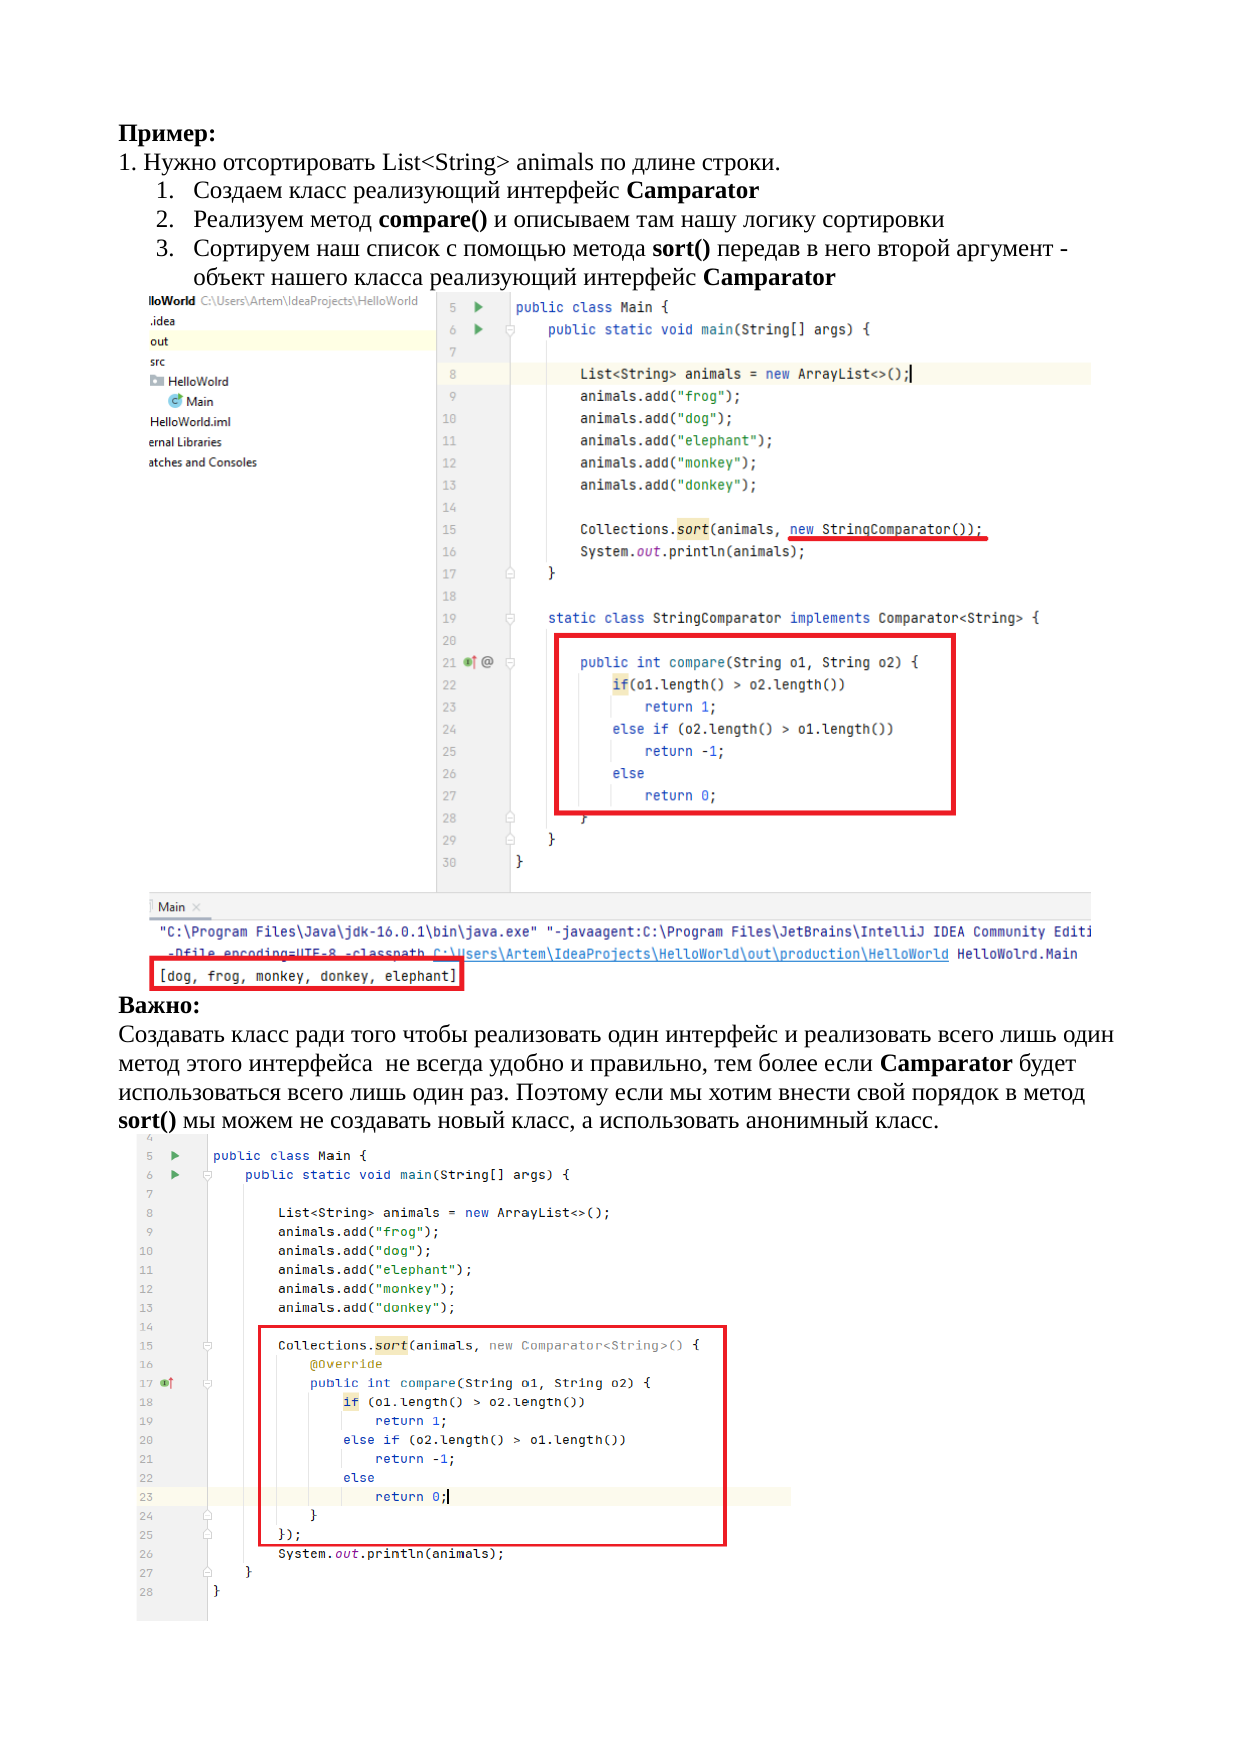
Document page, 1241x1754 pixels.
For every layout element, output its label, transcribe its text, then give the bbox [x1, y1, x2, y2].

list Реализуем метод compare() и описываем там нашу логику сортировки [156, 204, 1122, 233]
text Создавать класс ради того чтобы реализовать один интерфейс и реализовать всего лишь один метод этого интерфейса не всегда удобно и правильно, тем более если Camparator будет использоваться всего лишь один раз. Поэтому если мы хотим внести свой порядок в метод sort() мы можем не создавать новый класс, а использовать анонимный класс. [118, 1019, 1122, 1134]
list Создаем класс реализующий интерфейс Camparator [156, 176, 1122, 204]
list Сортируем наш список с помощью метода sort() передав в него второй аргумент - объект нашего класса реализующий интерфейс Camparator [156, 233, 1122, 291]
text 1. Нужно отсортировать List<String> animals по длине строки. [118, 147, 1122, 176]
picture [136, 1134, 791, 1621]
text Важно: [118, 291, 1122, 1019]
text Пример: [118, 118, 1122, 147]
picture [149, 292, 1091, 991]
